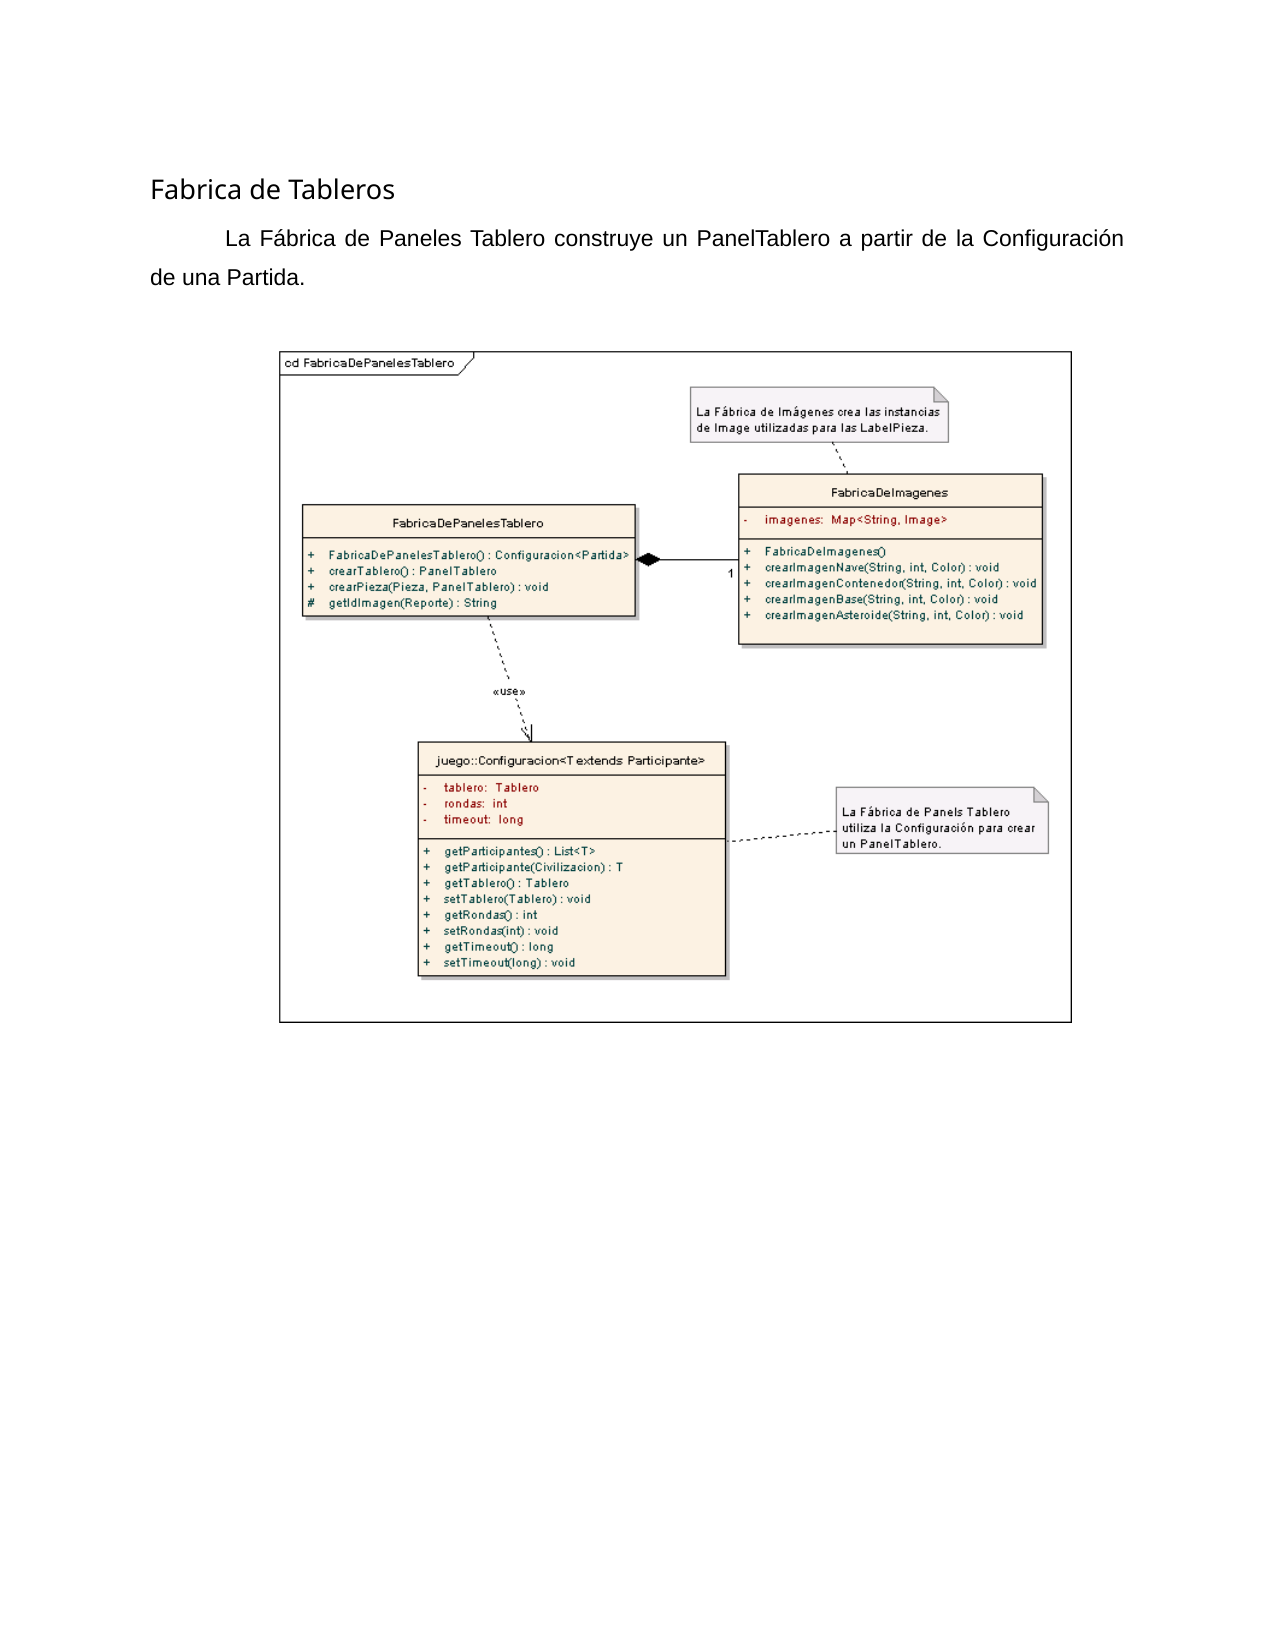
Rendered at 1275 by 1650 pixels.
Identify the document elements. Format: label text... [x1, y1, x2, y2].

subtitle Fabrica de Tableros [150, 171, 1125, 208]
text La Fábrica de Paneles Tablero construye un PanelTablero a partir de la Configuración de una Partida. [150, 226, 1125, 290]
picture [278, 350, 1072, 1023]
